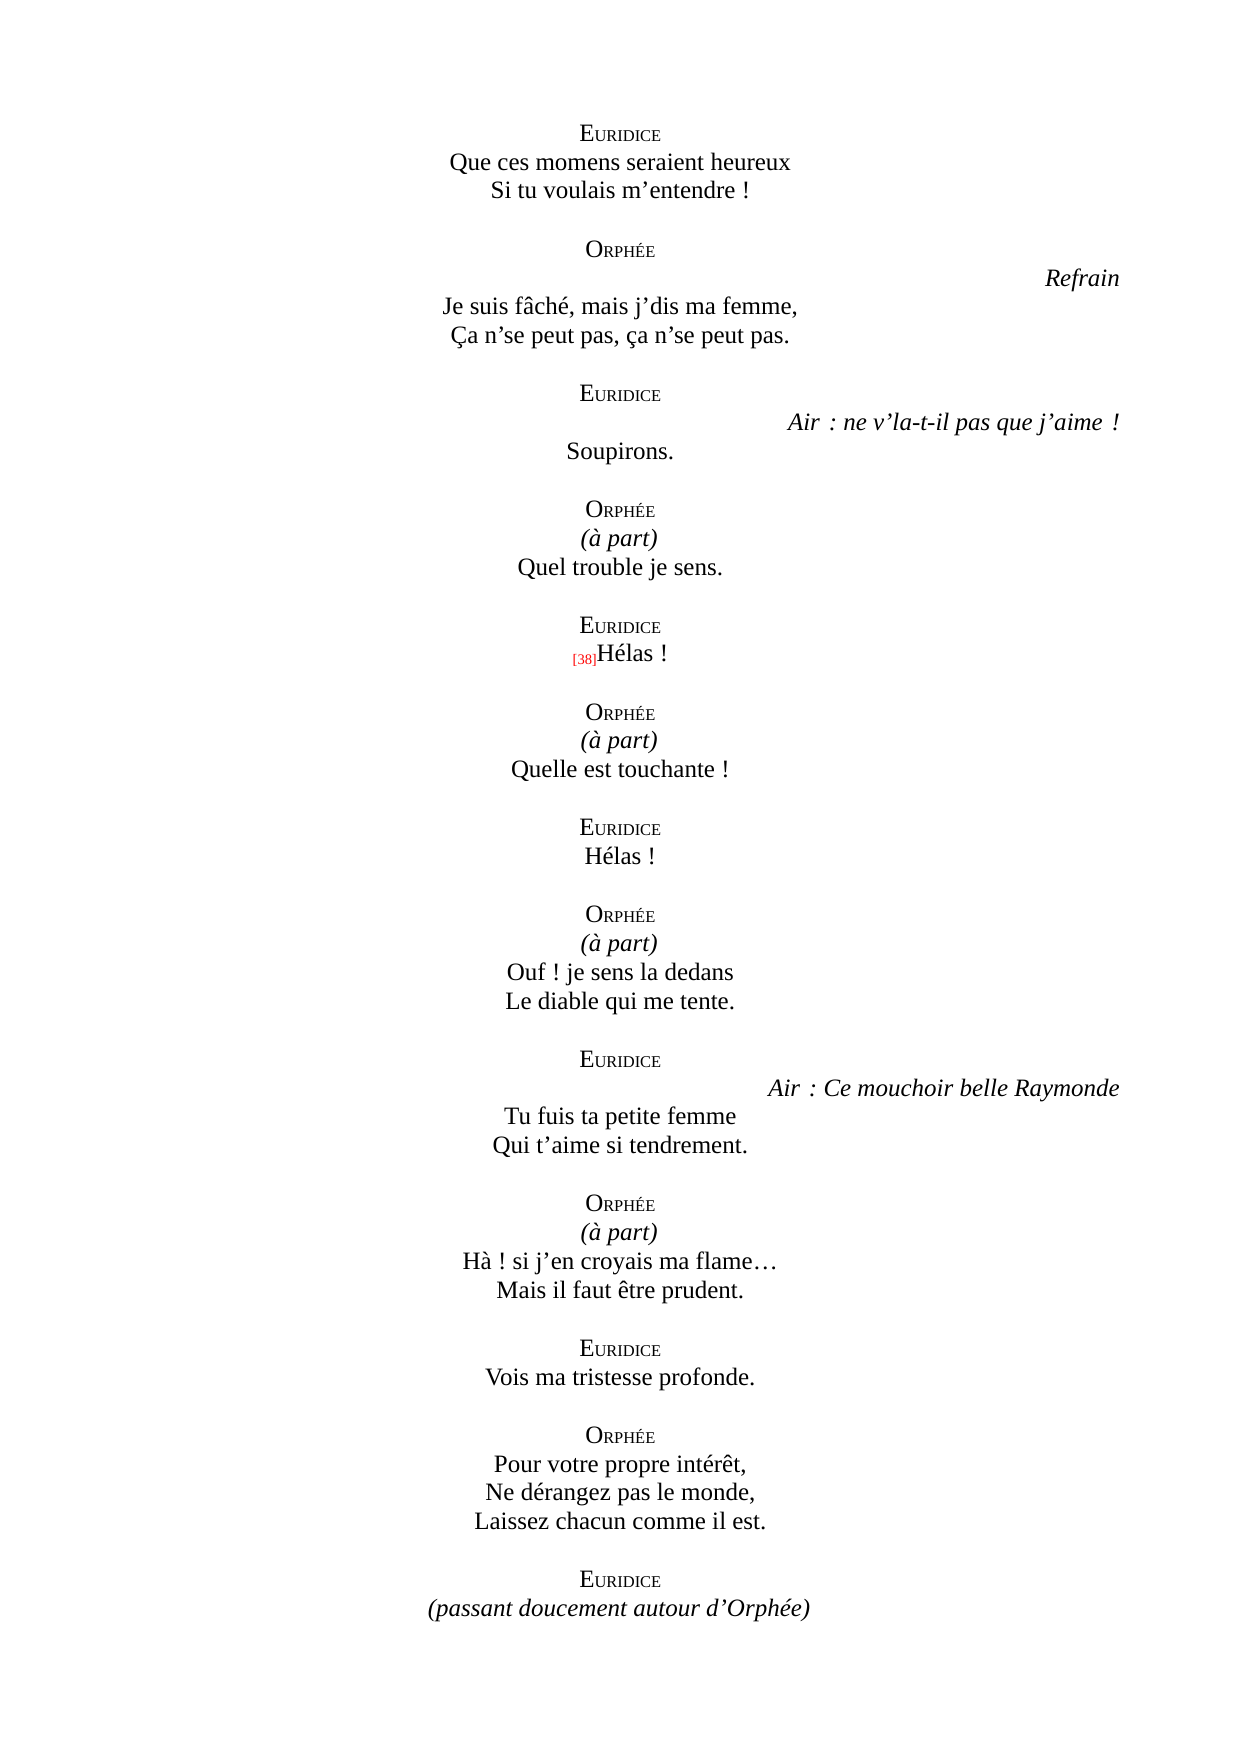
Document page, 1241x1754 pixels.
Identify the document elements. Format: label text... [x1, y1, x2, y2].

text Je suis fâché, mais j’dis ma femme, [118, 291, 1122, 320]
text Si tu voulais m’entendre ! [118, 176, 1122, 204]
text (passant doucement autour d’Orphée) [118, 1593, 1122, 1622]
text Vois ma tristesse profonde. [118, 1362, 1122, 1390]
text Le diable qui me tente. [118, 986, 1122, 1014]
text Laissez chacun comme il est. [118, 1506, 1122, 1535]
text (à part) [118, 1217, 1122, 1246]
text Orphée [118, 697, 1122, 726]
text Tu fuis ta petite femme [118, 1101, 1122, 1130]
text [38]Hélas ! [118, 638, 1122, 667]
text (à part) [118, 928, 1122, 957]
text Euridice [118, 812, 1122, 841]
text Orphée [118, 899, 1122, 928]
text Air : Ce mouchoir belle Raymonde [118, 1073, 1122, 1101]
text Mais il faut être prudent. [118, 1275, 1122, 1303]
text Pour votre propre intérêt, [118, 1449, 1122, 1477]
text Ouf ! je sens la dedans [118, 957, 1122, 986]
text Que ces momens seraient heureux [118, 147, 1122, 176]
text Ça n’se peut pas, ça n’se peut pas. [118, 320, 1122, 349]
text Qui t’aime si tendrement. [118, 1130, 1122, 1159]
text Euridice [118, 1044, 1122, 1073]
text Orphée [118, 234, 1122, 263]
text Orphée [118, 1188, 1122, 1217]
text Hà ! si j’en croyais ma flame… [118, 1246, 1122, 1275]
text Quelle est touchante ! [118, 754, 1122, 783]
text Euridice [118, 1564, 1122, 1593]
text Orphée [118, 1420, 1122, 1449]
text (à part) [118, 523, 1122, 552]
text Refrain [118, 263, 1122, 291]
text Soupirons. [118, 436, 1122, 464]
text Hélas ! [118, 841, 1122, 870]
text Orphée [118, 494, 1122, 523]
text Air : ne v’la-t-il pas que j’aime ! [118, 407, 1122, 436]
text (à part) [118, 726, 1122, 754]
text Euridice [118, 118, 1122, 147]
text Euridice [118, 610, 1122, 638]
text Euridice [118, 378, 1122, 407]
text Euridice [118, 1333, 1122, 1362]
text Ne dérangez pas le monde, [118, 1477, 1122, 1506]
text Quel trouble je sens. [118, 552, 1122, 580]
